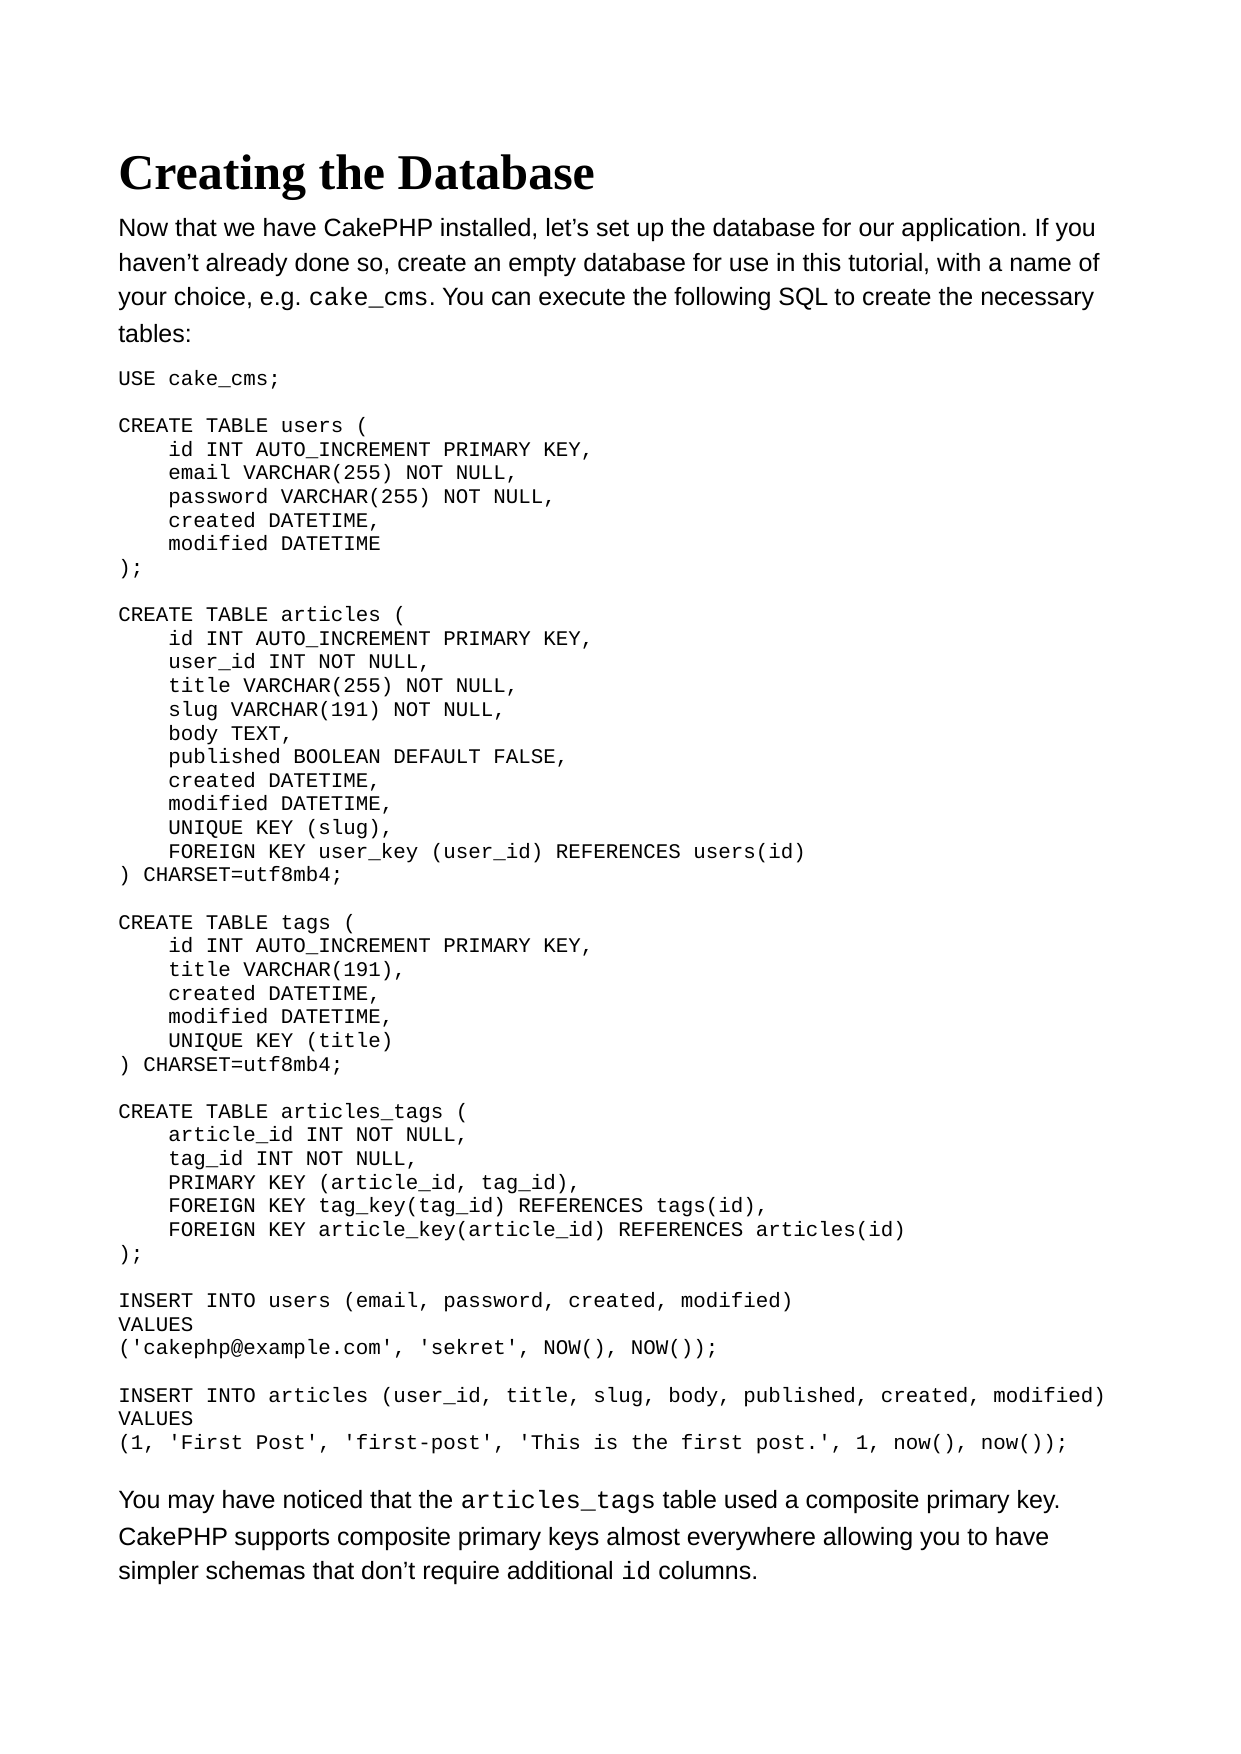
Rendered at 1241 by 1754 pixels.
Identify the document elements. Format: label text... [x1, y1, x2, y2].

text title VARCHAR(191), [118, 959, 1122, 983]
text ) CHARSET=utf8mb4; [118, 864, 1122, 888]
text FOREIGN KEY tag_key(tag_id) REFERENCES tags(id), [118, 1195, 1122, 1219]
text slug VARCHAR(191) NOT NULL, [118, 699, 1122, 722]
text You may have noticed that the articles_tags table used a composite primary key. CakePHP supports composite primary keys almost everywhere allowing you to have simpler schemas that don’t require additional id columns. [118, 1485, 1122, 1587]
text VALUES [118, 1314, 1122, 1337]
text USE cake_cms; [118, 368, 1122, 391]
text published BOOLEAN DEFAULT FALSE, [118, 746, 1122, 770]
text ('cakephp@example.com', 'sekret', NOW(), NOW()); [118, 1337, 1122, 1361]
text tag_id INT NOT NULL, [118, 1148, 1122, 1172]
text INSERT INTO articles (user_id, title, slug, body, published, created, modified) [118, 1384, 1122, 1408]
text created DATETIME, [118, 510, 1122, 533]
text modified DATETIME, [118, 793, 1122, 817]
text ) CHARSET=utf8mb4; [118, 1053, 1122, 1077]
text created DATETIME, [118, 770, 1122, 793]
text title VARCHAR(255) NOT NULL, [118, 675, 1122, 699]
text CREATE TABLE tags ( [118, 912, 1122, 935]
text id INT AUTO_INCREMENT PRIMARY KEY, [118, 439, 1122, 462]
text Now that we have CakePHP installed, let’s set up the database for our application. If you haven’t already done so, create an empty database for use in this tutorial, with a name of your choice, e.g. cake_cms. You can execute the following SQL to create the necessary tables: [118, 213, 1122, 347]
text (1, 'First Post', 'first-post', 'This is the first post.', 1, now(), now()); [118, 1432, 1122, 1456]
text FOREIGN KEY user_key (user_id) REFERENCES users(id) [118, 841, 1122, 864]
text ); [118, 1243, 1122, 1266]
text INSERT INTO users (email, password, created, modified) [118, 1290, 1122, 1314]
subtitle Creating the Database [118, 143, 1122, 201]
text user_id INT NOT NULL, [118, 652, 1122, 675]
text CREATE TABLE users ( [118, 415, 1122, 439]
text VALUES [118, 1408, 1122, 1432]
text created DATETIME, [118, 983, 1122, 1006]
text CREATE TABLE articles_tags ( [118, 1101, 1122, 1124]
text FOREIGN KEY article_key(article_id) REFERENCES articles(id) [118, 1219, 1122, 1243]
text email VARCHAR(255) NOT NULL, [118, 462, 1122, 486]
text UNIQUE KEY (slug), [118, 817, 1122, 841]
text id INT AUTO_INCREMENT PRIMARY KEY, [118, 628, 1122, 652]
text password VARCHAR(255) NOT NULL, [118, 486, 1122, 510]
text ); [118, 557, 1122, 581]
text modified DATETIME, [118, 1006, 1122, 1030]
text CREATE TABLE articles ( [118, 604, 1122, 628]
text modified DATETIME [118, 533, 1122, 557]
text body TEXT, [118, 722, 1122, 746]
text article_id INT NOT NULL, [118, 1124, 1122, 1148]
text UNIQUE KEY (title) [118, 1030, 1122, 1053]
text id INT AUTO_INCREMENT PRIMARY KEY, [118, 935, 1122, 959]
text PRIMARY KEY (article_id, tag_id), [118, 1172, 1122, 1195]
